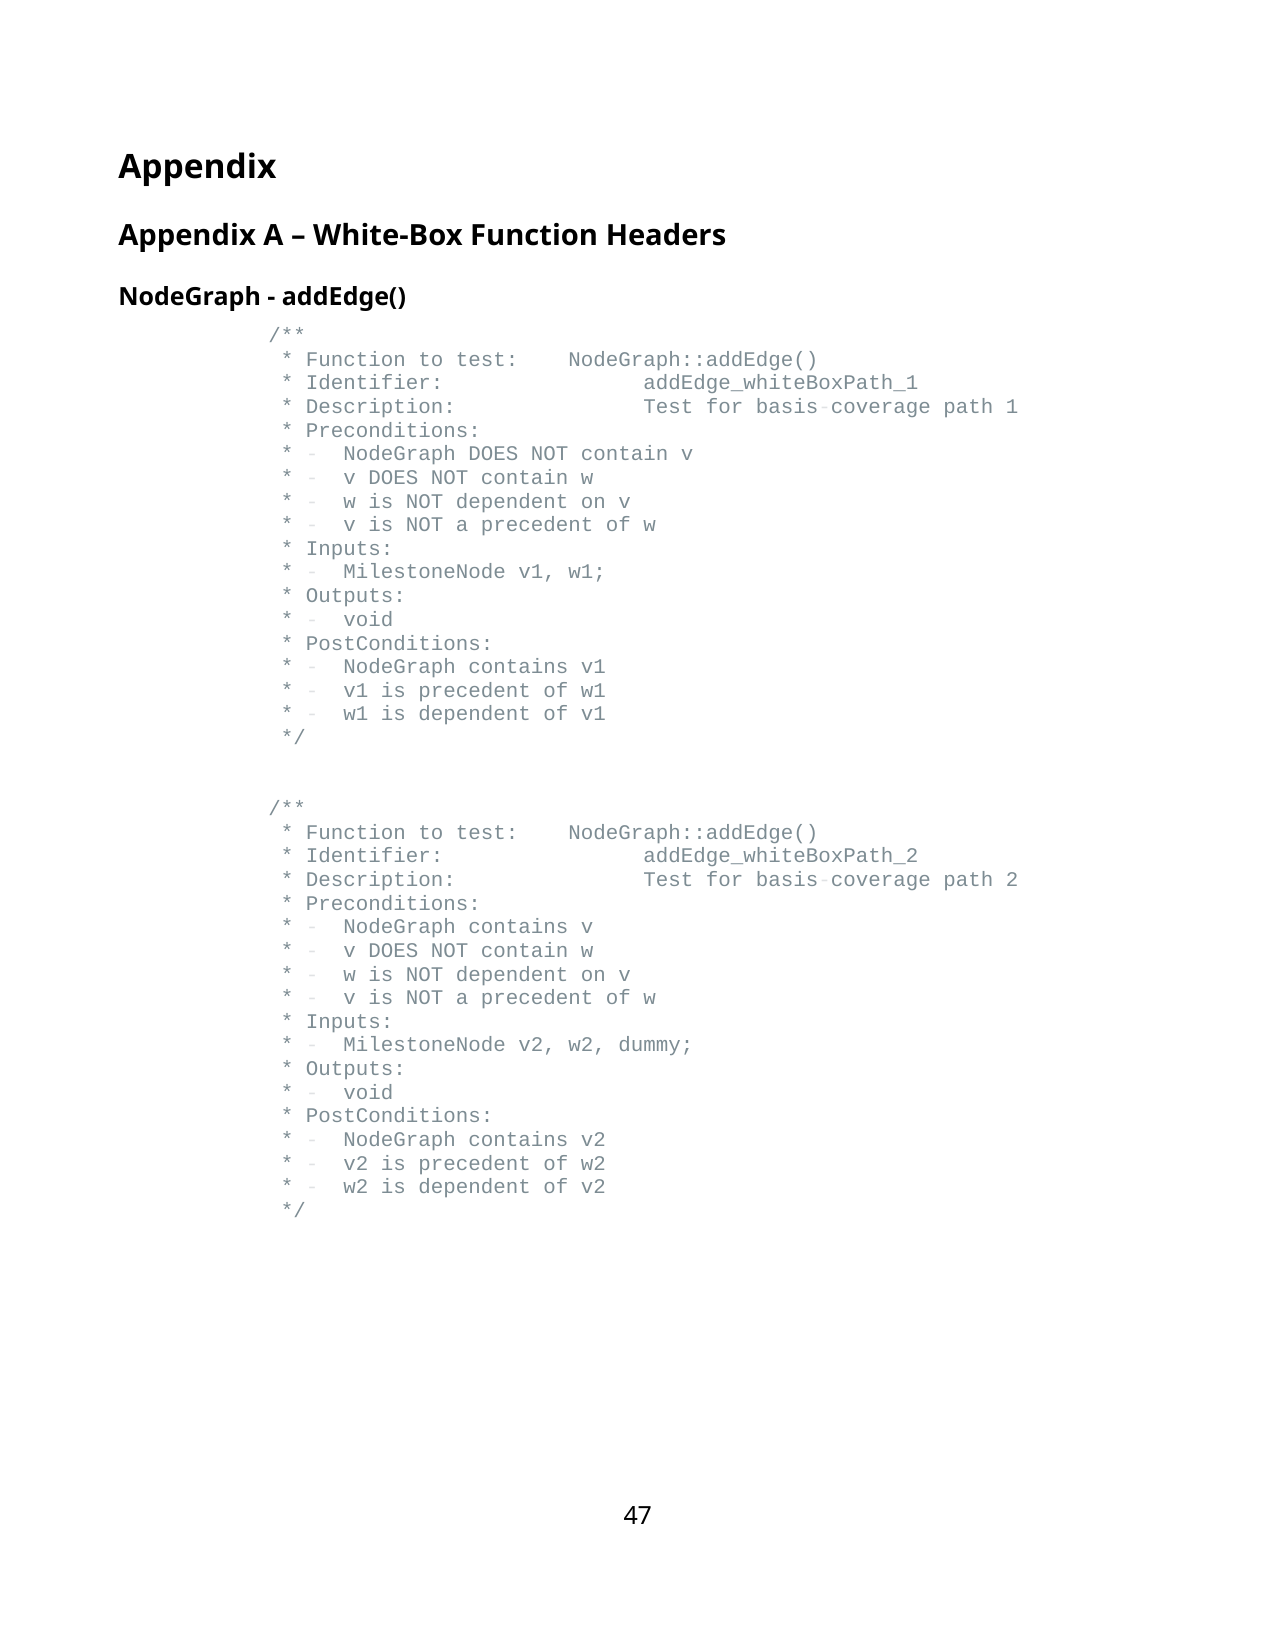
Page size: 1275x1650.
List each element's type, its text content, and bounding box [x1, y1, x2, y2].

text * - w is NOT dependent on v [118, 963, 1157, 987]
text * Function to test: NodeGraph::addEdge() [118, 349, 1157, 372]
text * - v DOES NOT contain w [118, 467, 1157, 491]
text * PostConditions: [118, 1105, 1157, 1129]
subtitle Appendix [118, 143, 1157, 189]
text * Inputs: [118, 1011, 1157, 1034]
text * - MilestoneNode v1, w1; [118, 562, 1157, 585]
text * - w1 is dependent of v1 [118, 703, 1157, 727]
subtitle Appendix A – White-Box Function Headers [118, 214, 1157, 253]
text /** [118, 798, 1157, 822]
text * Outputs: [118, 1058, 1157, 1082]
text * - w is NOT dependent on v [118, 491, 1157, 514]
text * Inputs: [118, 538, 1157, 562]
text * - NodeGraph contains v1 [118, 656, 1157, 680]
text * - void [118, 609, 1157, 632]
text * - v is NOT a precedent of w [118, 987, 1157, 1011]
text * Identifier: addEdge_whiteBoxPath_2 [118, 845, 1157, 869]
text * Preconditions: [118, 893, 1157, 916]
text * - MilestoneNode v2, w2, dummy; [118, 1034, 1157, 1058]
text */ [118, 1200, 1157, 1224]
text * - v2 is precedent of w2 [118, 1153, 1157, 1176]
subtitle /** [118, 325, 1157, 349]
subtitle NodeGraph - addEdge() [118, 278, 1157, 313]
text * Description: Test for basis-coverage path 2 [118, 869, 1157, 893]
text * Identifier: addEdge_whiteBoxPath_1 [118, 372, 1157, 396]
text * - v1 is precedent of w1 [118, 680, 1157, 703]
text * Preconditions: [118, 420, 1157, 443]
text * - v is NOT a precedent of w [118, 514, 1157, 538]
text * Outputs: [118, 585, 1157, 609]
text * - NodeGraph DOES NOT contain v [118, 443, 1157, 467]
text */ [118, 727, 1157, 751]
text * Description: Test for basis-coverage path 1 [118, 396, 1157, 420]
text * - NodeGraph contains v [118, 916, 1157, 940]
text * - NodeGraph contains v2 [118, 1129, 1157, 1153]
text * - void [118, 1082, 1157, 1105]
text * PostConditions: [118, 632, 1157, 656]
text * Function to test: NodeGraph::addEdge() [118, 822, 1157, 845]
text * - v DOES NOT contain w [118, 940, 1157, 963]
text * - w2 is dependent of v2 [118, 1176, 1157, 1200]
